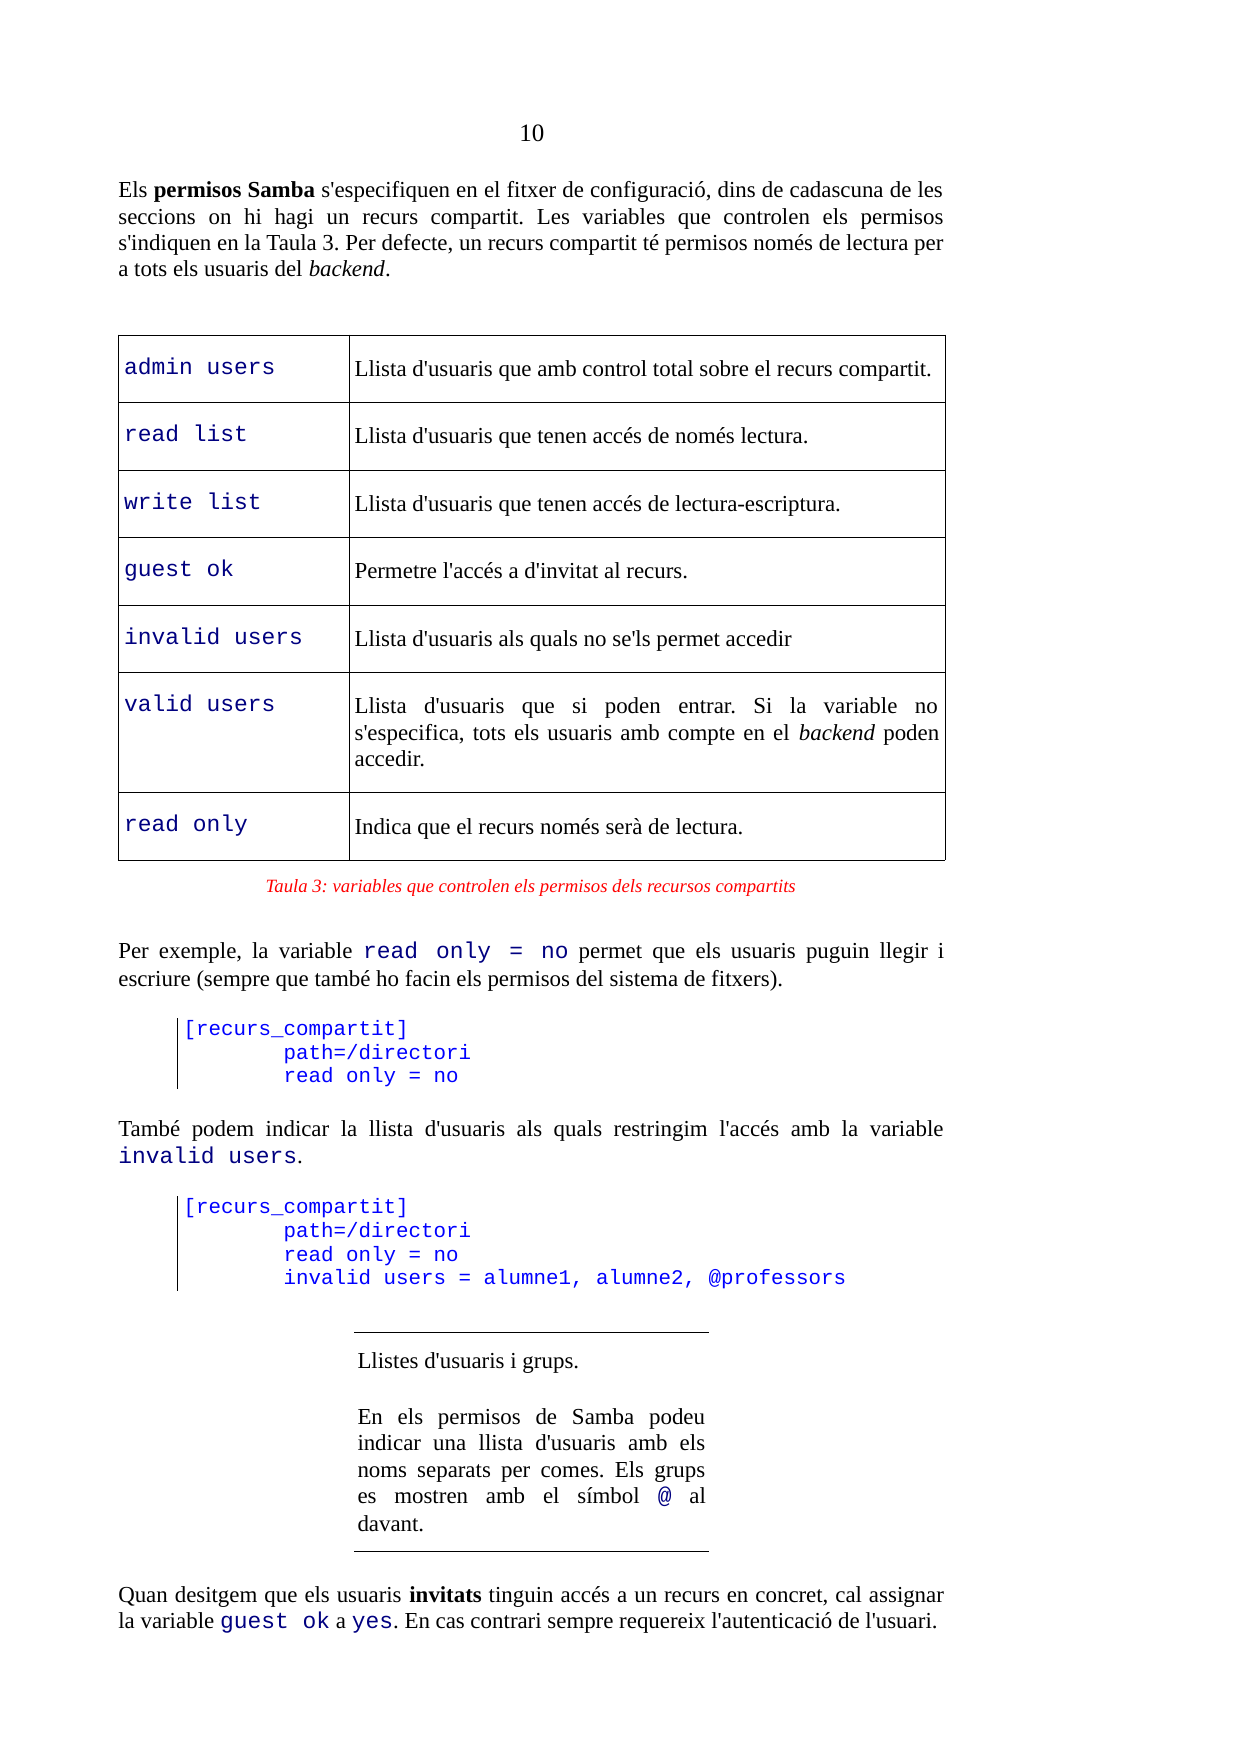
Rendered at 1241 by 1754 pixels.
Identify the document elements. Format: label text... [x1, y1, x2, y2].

table_cell Llista d'usuaris que tenen accés de només lectura. [350, 403, 945, 469]
text path=/directori [178, 1220, 886, 1244]
table_cell Llista d'usuaris als quals no se'ls permet accedir [350, 606, 945, 672]
table_header admin users [119, 336, 349, 402]
text path=/directori [178, 1042, 886, 1066]
text Llistes d'usuaris i grups. [354, 1333, 709, 1373]
table_cell Indica que el recurs només serà de lectura. [350, 793, 945, 860]
table_cell Llista d'usuaris que si poden entrar. Si la variable no s'especifica, tots els usuaris amb compte en el backend poden accedir. [350, 673, 945, 792]
table_cell Llista d'usuaris que tenen accés de lectura-escriptura. [350, 471, 945, 537]
text Quan desitgem que els usuaris invitats tinguin accés a un recurs en concret, cal assignar la variable guest ok a yes. En cas contrari sempre requereix l'autenticació de l'usuari. [118, 1581, 945, 1636]
list Per exemple, la variable read only = no permet que els usuaris puguin llegir i escriure (sempre que també ho facin els permisos del sistema de fitxers). [118, 937, 945, 992]
list Els permisos Samba s'especifiquen en el fitxer de configuració, dins de cadascuna de les seccions on hi hagi un recurs compartit. Les variables que controlen els permisos s'indiquen en la Taula 3. Per defecte, un recurs compartit té permisos només de lectura per a tots els usuaris del backend. [118, 176, 945, 282]
text Taula 3: variables que controlen els permisos dels recursos compartits [118, 874, 945, 896]
table_cell read list [119, 403, 349, 469]
table_cell valid users [119, 673, 349, 792]
table_header Llista d'usuaris que amb control total sobre el recurs compartit. [350, 336, 945, 402]
text invalid users = alumne1, alumne2, @professors [178, 1267, 886, 1291]
table_cell guest ok [119, 538, 349, 604]
table_cell invalid users [119, 606, 349, 672]
table_cell Permetre l'accés a d'invitat al recurs. [350, 538, 945, 604]
table_cell write list [119, 471, 349, 537]
text read only = no [178, 1066, 886, 1089]
text [recurs_compartit] [178, 1196, 886, 1220]
text [recurs_compartit] [178, 1018, 886, 1042]
table_cell read only [119, 793, 349, 860]
text En els permisos de Samba podeu indicar una llista d'usuaris amb els noms separats per comes. Els grups es mostren amb el símbol @ al davant. [354, 1388, 709, 1551]
list També podem indicar la llista d'usuaris als quals restringim l'accés amb la variable invalid users. [118, 1116, 945, 1170]
text read only = no [178, 1244, 886, 1267]
